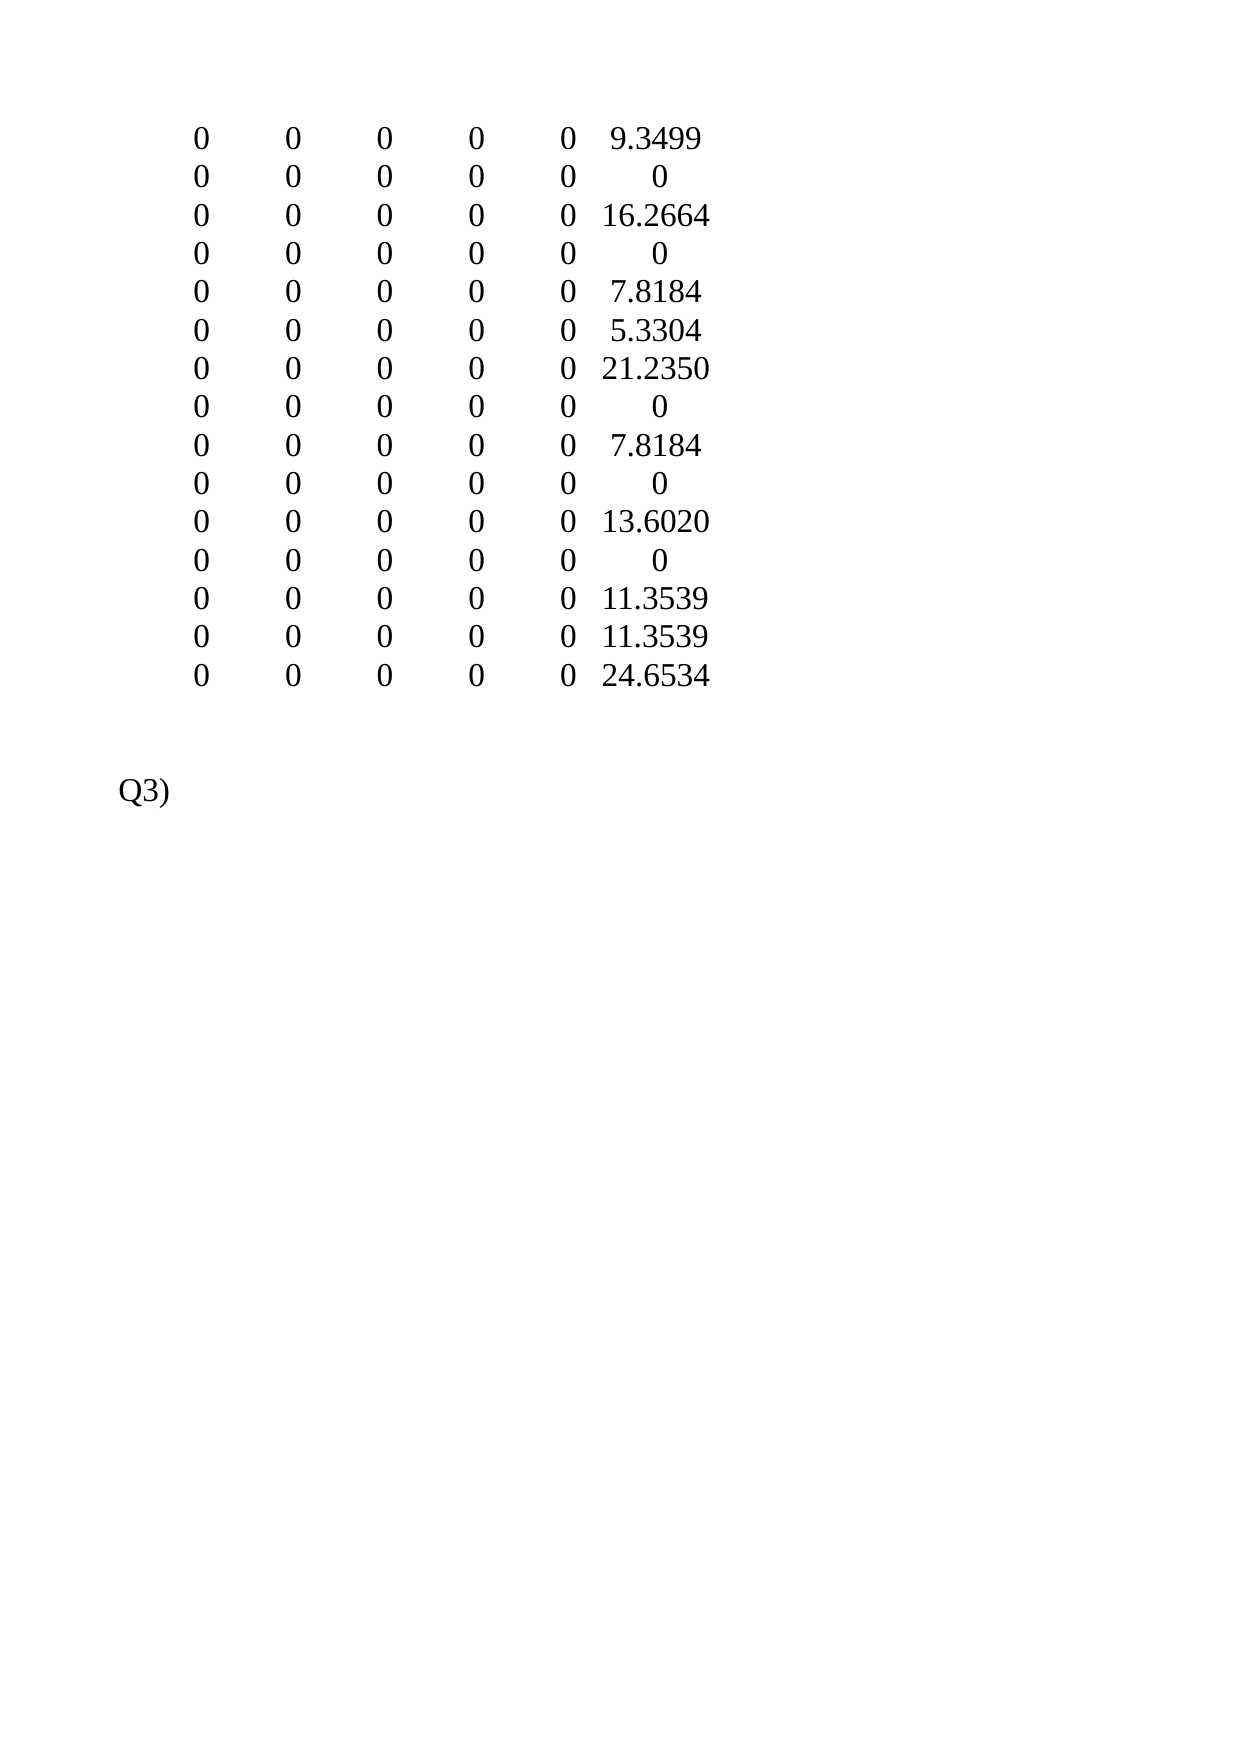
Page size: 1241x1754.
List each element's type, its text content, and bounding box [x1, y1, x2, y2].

text 0 0 0 0 0 7.8184 [118, 271, 1122, 310]
text 0 0 0 0 0 9.3499 [118, 118, 1122, 156]
text 0 0 0 0 0 5.3304 [118, 310, 1122, 348]
text 0 0 0 0 0 0 [118, 463, 1122, 501]
text 0 0 0 0 0 16.2664 [118, 195, 1122, 233]
text 0 0 0 0 0 0 [118, 233, 1122, 271]
text 0 0 0 0 0 0 [118, 540, 1122, 578]
text 0 0 0 0 0 11.3539 [118, 578, 1122, 616]
text 0 0 0 0 0 0 [118, 156, 1122, 195]
text 0 0 0 0 0 24.6534 [118, 655, 1122, 693]
text 0 0 0 0 0 7.8184 [118, 425, 1122, 463]
text 0 0 0 0 0 0 [118, 386, 1122, 425]
text 0 0 0 0 0 11.3539 [118, 616, 1122, 655]
text 0 0 0 0 0 21.2350 [118, 348, 1122, 386]
text Q3) [118, 770, 1122, 808]
text 0 0 0 0 0 13.6020 [118, 501, 1122, 540]
